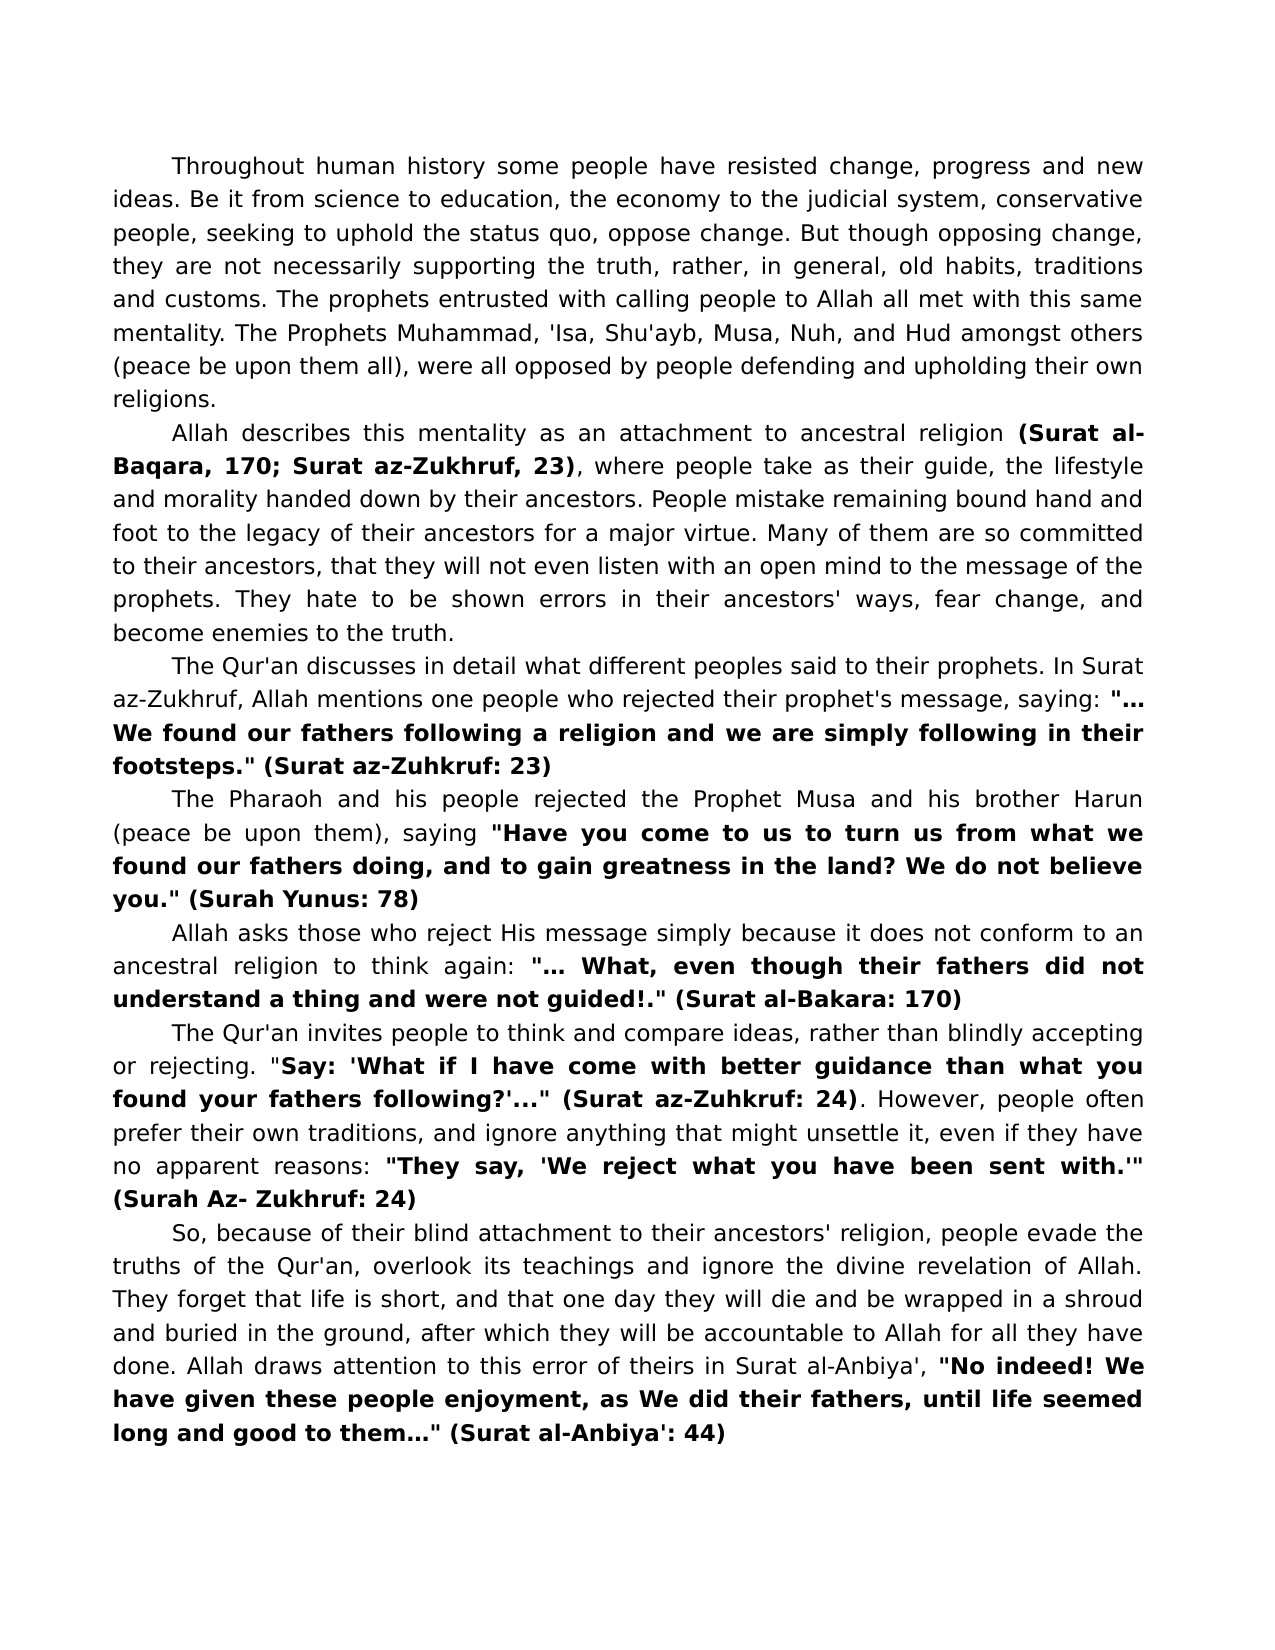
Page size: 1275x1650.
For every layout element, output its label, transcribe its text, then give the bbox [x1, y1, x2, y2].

text So, because of their blind attachment to their ancestors' religion, people evade the truths of the Qur'an, overlook its teachings and ignore the divine revelation of Allah. They forget that life is short, and that one day they will die and be wrapped in a shroud and buried in the ground, after which they will be accountable to Allah for all they have done. Allah draws attention to this error of theirs in Surat al-Anbiya', "No indeed! We have given these people enjoyment, as We did their fathers, until life seemed long and good to them…" (Surat al-Anbiya': 44) [112, 1214, 1145, 1448]
text Allah asks those who reject His message simply because it does not conform to an ancestral religion to think again: "… What, even though their fathers did not understand a thing and were not guided!." (Surat al-Bakara: 170) [112, 914, 1145, 1014]
text The Qur'an invites people to think and compare ideas, rather than blindly accepting or rejecting. "Say: 'What if I have come with better guidance than what you found your fathers following?'..." (Surat az-Zuhkruf: 24). However, people often prefer their own traditions, and ignore anything that might unsettle it, even if they have no apparent reasons: "They say, 'We reject what you have been sent with.'" (Surah Az- Zukhruf: 24) [112, 1014, 1145, 1214]
text Throughout human history some people have resisted change, progress and new ideas. Be it from science to education, the economy to the judicial system, conservative people, seeking to uphold the status quo, oppose change. But though opposing change, they are not necessarily supporting the truth, rather, in general, old habits, traditions and customs. The prophets entrusted with calling people to Allah all met with this same mentality. The Prophets Muhammad, 'Isa, Shu'ayb, Musa, Nuh, and Hud amongst others (peace be upon them all), were all opposed by people defending and upholding their own religions. [112, 148, 1145, 414]
text The Qur'an discusses in detail what different peoples said to their prophets. In Surat az-Zukhruf, Allah mentions one people who rejected their prophet's message, saying: "… We found our fathers following a religion and we are simply following in their footsteps." (Surat az-Zuhkruf: 23) [112, 648, 1145, 781]
text Allah describes this mentality as an attachment to ancestral religion (Surat al-Baqara, 170; Surat az-Zukhruf, 23), where people take as their guide, the lifestyle and morality handed down by their ancestors. People mistake remaining bound hand and foot to the legacy of their ancestors for a major virtue. Many of them are so committed to their ancestors, that they will not even listen with an open mind to the message of the prophets. They hate to be shown errors in their ancestors' ways, fear change, and become enemies to the truth. [112, 414, 1145, 648]
text The Pharaoh and his people rejected the Prophet Musa and his brother Harun (peace be upon them), saying "Have you come to us to turn us from what we found our fathers doing, and to gain greatness in the land? We do not believe you." (Surah Yunus: 78) [112, 781, 1145, 914]
